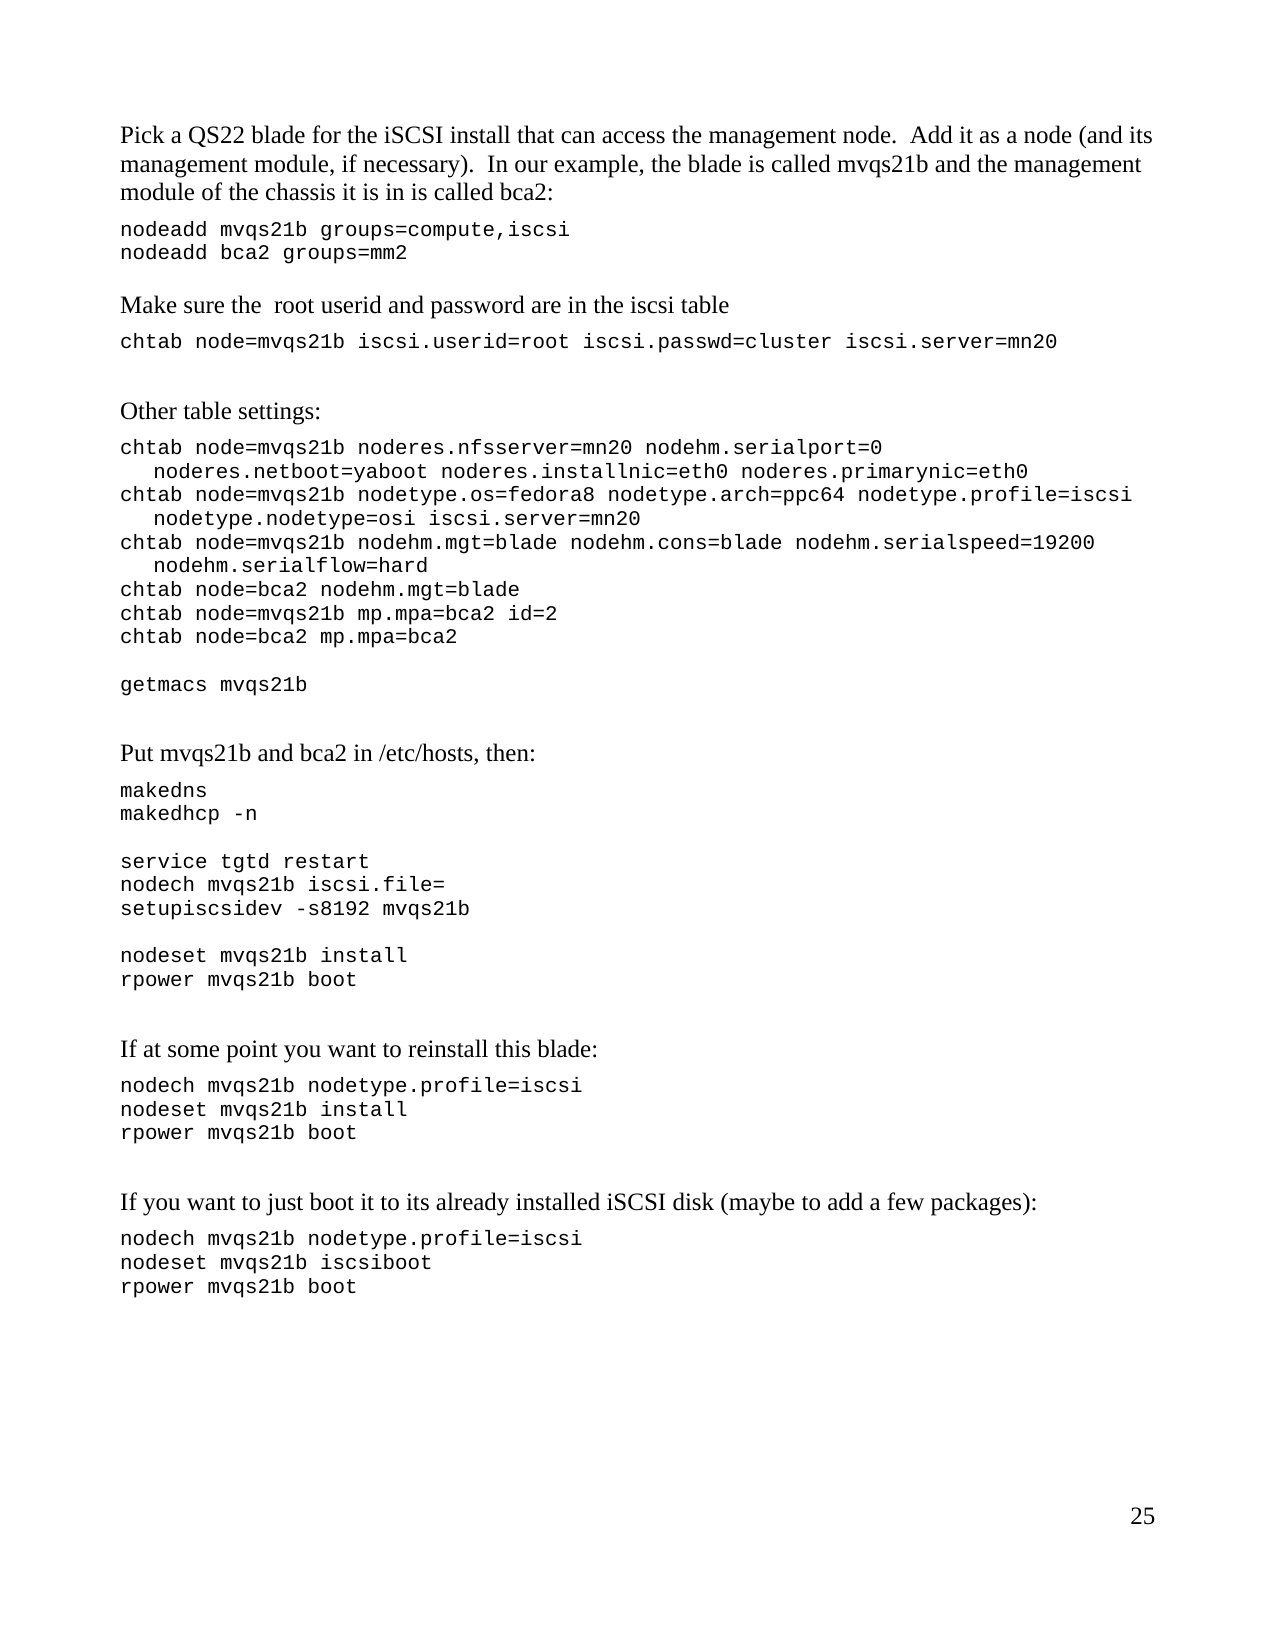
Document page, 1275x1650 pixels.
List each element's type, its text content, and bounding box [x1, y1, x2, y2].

text rpower mvqs21b boot [120, 1122, 1155, 1146]
text nodeadd mvqs21b groups=compute,iscsi [120, 219, 1155, 242]
text nodeadd bca2 groups=mm2 [120, 242, 1155, 266]
text chtab node=mvqs21b iscsi.userid=root iscsi.passwd=cluster iscsi.server=mn20 [120, 331, 1155, 354]
text Pick a QS22 blade for the iSCSI install that can access the management node. Add it as a node (and its management module, if necessary). In our example, the blade is called mvqs21b and the management module of the chassis it is in is called bca2: [120, 120, 1155, 206]
text Other table settings: [120, 396, 1155, 424]
text If you want to just boot it to its already installed iSCSI disk (maybe to add a few packages): [120, 1187, 1155, 1216]
text nodeset mvqs21b install [120, 1099, 1155, 1122]
text chtab node=mvqs21b nodetype.os=fedora8 nodetype.arch=ppc64 nodetype.profile=iscsi nodetype.nodetype=osi iscsi.server=mn20 [120, 484, 1155, 532]
text chtab node=bca2 mp.mpa=bca2 [120, 626, 1155, 650]
text rpower mvqs21b boot [120, 1276, 1155, 1299]
text chtab node=mvqs21b mp.mpa=bca2 id=2 [120, 603, 1155, 626]
text rpower mvqs21b boot [120, 969, 1155, 992]
text makedns [120, 780, 1155, 803]
text getmacs mvqs21b [120, 673, 1155, 697]
text If at some point you want to reinstall this blade: [120, 1034, 1155, 1062]
text nodech mvqs21b iscsi.file= [120, 874, 1155, 898]
text makedhcp -n [120, 803, 1155, 827]
text setupiscsidev -s8192 mvqs21b [120, 898, 1155, 922]
text nodech mvqs21b nodetype.profile=iscsi [120, 1228, 1155, 1252]
text Make sure the root userid and password are in the iscsi table [120, 290, 1155, 318]
text service tgtd restart [120, 851, 1155, 874]
text chtab node=bca2 nodehm.mgt=blade [120, 579, 1155, 603]
text nodech mvqs21b nodetype.profile=iscsi [120, 1075, 1155, 1099]
text nodeset mvqs21b install [120, 945, 1155, 969]
text Put mvqs21b and bca2 in /etc/hosts, then: [120, 738, 1155, 767]
text chtab node=mvqs21b noderes.nfsserver=mn20 nodehm.serialport=0 noderes.netboot=yaboot noderes.installnic=eth0 noderes.primarynic=eth0 [120, 437, 1155, 484]
text chtab node=mvqs21b nodehm.mgt=blade nodehm.cons=blade nodehm.serialspeed=19200 nodehm.serialflow=hard [120, 532, 1155, 579]
text nodeset mvqs21b iscsiboot [120, 1252, 1155, 1276]
